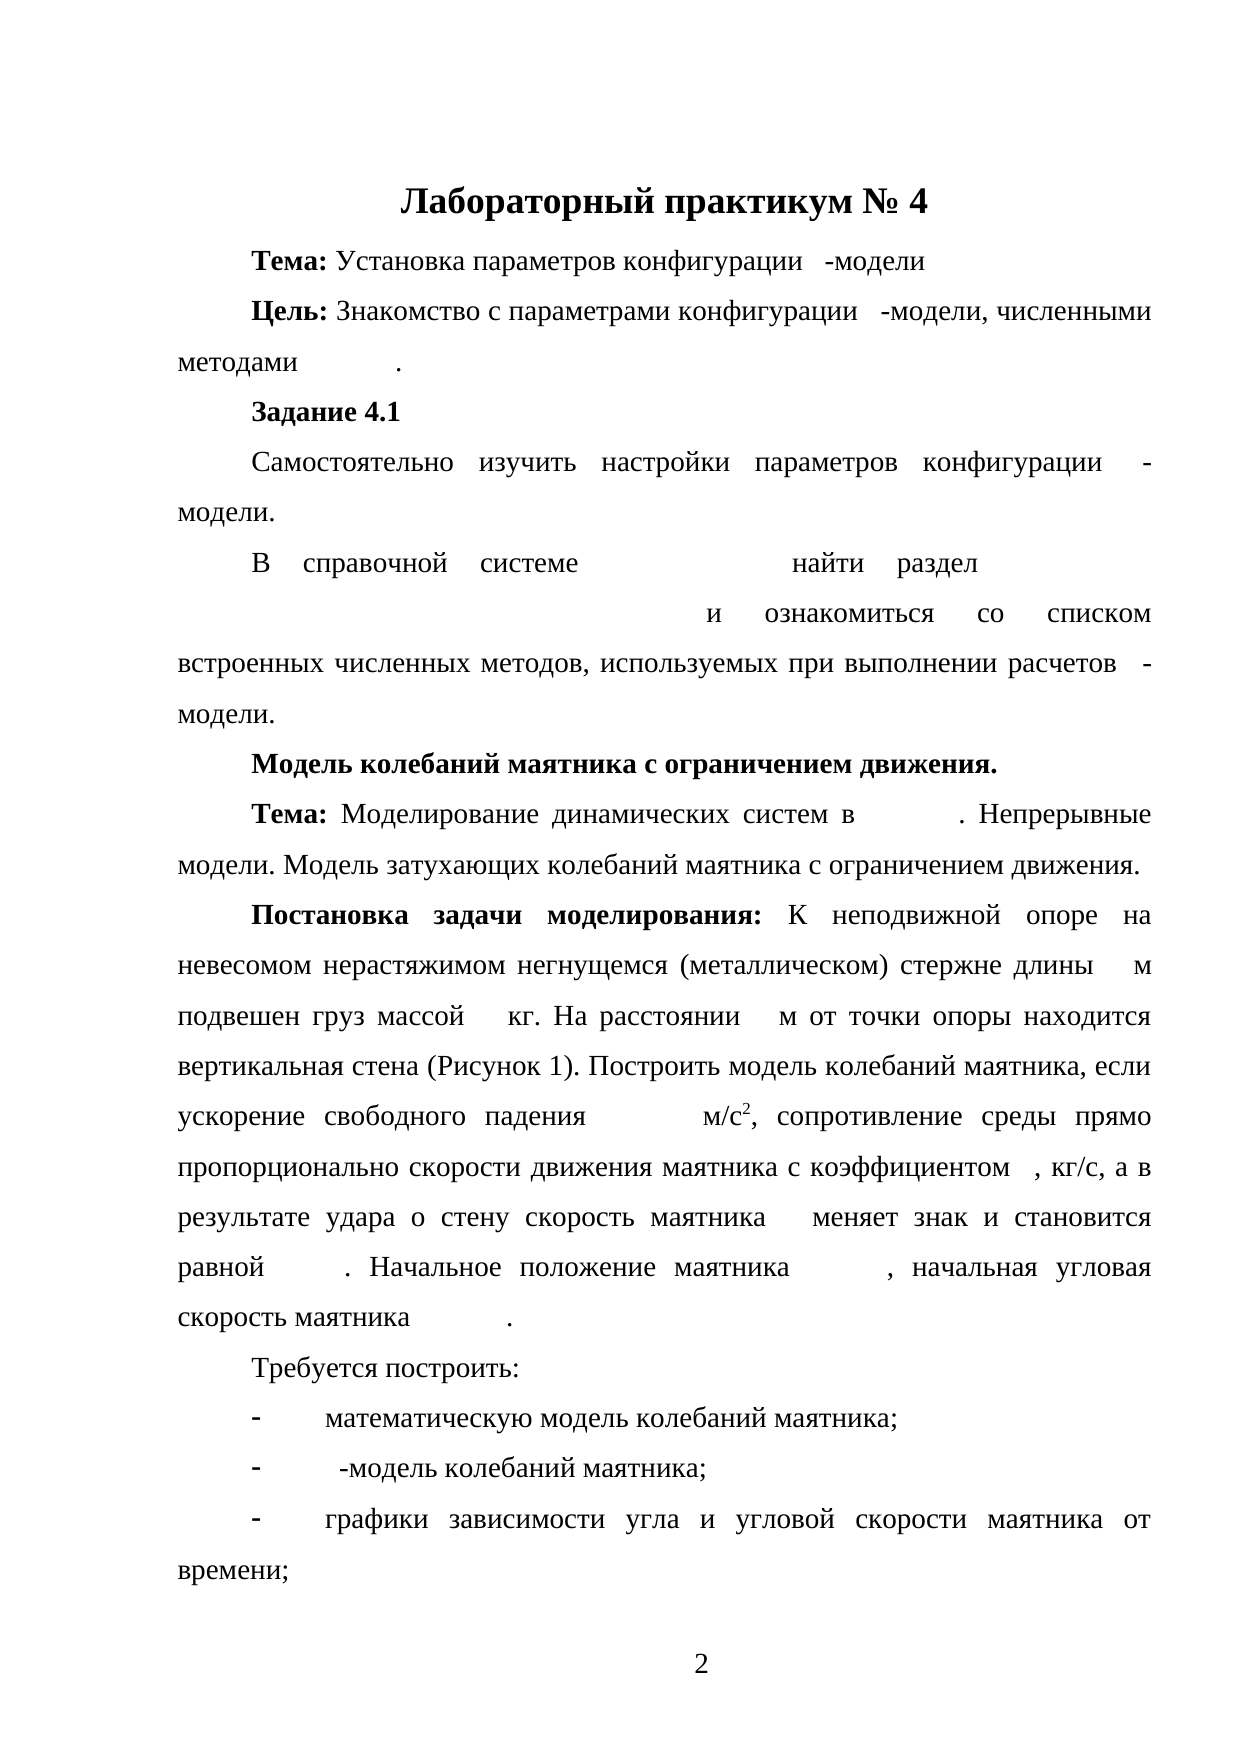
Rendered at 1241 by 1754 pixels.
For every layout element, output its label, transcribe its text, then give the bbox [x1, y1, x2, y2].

list графики зависимости угла и угловой скорости маятника от времени; [177, 1502, 1152, 1586]
text Постановка задачи моделирования: К неподвижной опоре на невесомом нерастяжимом негнущемся (металлическом) стержне длины м подвешен груз массой кг. На расстоянии м от точки опоры находится вертикальная стена (рисунок 1). Построить модель колебаний маятника, если ускорение свободного падения м/с2, сопротивление среды прямо пропорционально скорости движения маятника с коэффициентом , кг/с, а в результате удара о стену скорость маятника меняет знак и становится равной . Начальное положение маятника , начальная угловая скорость маятника . [177, 897, 1152, 1333]
text Модель колебаний маятника с ограничением движения. [177, 746, 1152, 780]
text Тема: Моделирование динамических систем в . Непрерывные модели. Модель затухающих колебаний маятника с ограничением движения. [177, 796, 1152, 880]
text В справочной системе найти раздел и ознакомиться со списком встроенных численных методов, используемых при выполнении расчетов -модели. [177, 545, 1152, 729]
text Цель: Знакомство с параметрами конфигурации -модели, численными методами . [177, 293, 1152, 377]
text Лабораторный практикум № 4 [177, 178, 1152, 221]
subtitle Задание 4.1 [177, 394, 1152, 427]
text Самостоятельно изучить настройки параметров конфигурации -модели. [177, 444, 1152, 528]
text Тема: Установка параметров конфигурации -модели [177, 243, 1152, 277]
list -модель колебаний маятника; [177, 1451, 1152, 1485]
list математическую модель колебаний маятника; [177, 1400, 1152, 1434]
text Требуется построить: [177, 1350, 1152, 1383]
